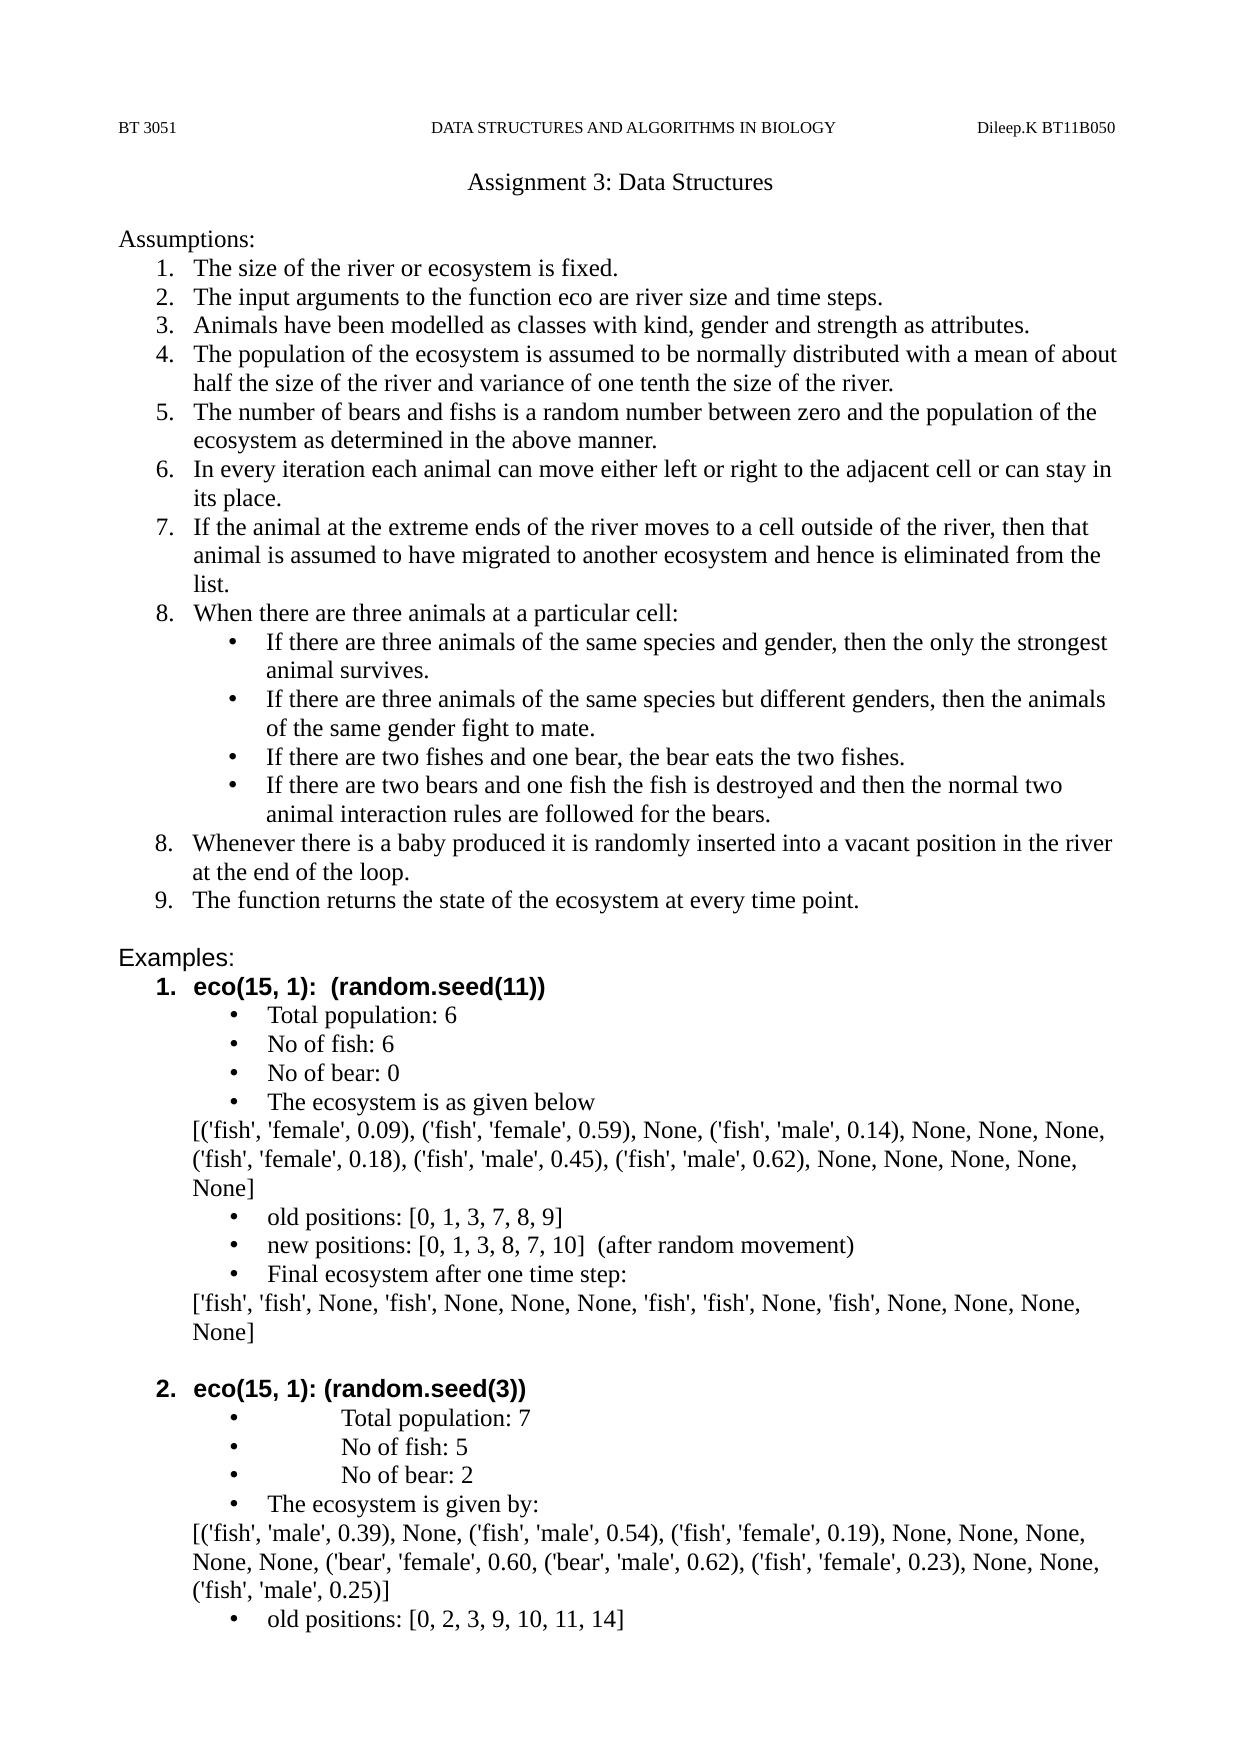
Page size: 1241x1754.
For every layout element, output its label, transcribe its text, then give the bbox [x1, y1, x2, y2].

list No of fish: 6 [229, 1029, 1122, 1058]
list old positions: [0, 2, 3, 9, 10, 11, 14] [229, 1604, 1122, 1633]
list The population of the ecosystem is assumed to be normally distributed with a mean of about half the size of the river and variance of one tenth the size of the river. [156, 339, 1122, 397]
list The ecosystem is given by: [229, 1489, 1122, 1518]
list eco(15, 1): (random.seed(11)) [156, 972, 1122, 1001]
list Final ecosystem after one time step: [229, 1259, 1122, 1288]
text Assignment 3: Data Structures [118, 167, 1122, 196]
list If the animal at the extreme ends of the river moves to a cell outside of the river, then that animal is assumed to have migrated to another ecosystem and hence is eliminated from the list. [156, 512, 1122, 598]
text ['fish', 'fish', None, 'fish', None, None, None, 'fish', 'fish', None, 'fish', None, None, None, None] [192, 1288, 1122, 1346]
text Assumptions: [118, 224, 1122, 253]
text Examples: [118, 943, 1122, 972]
text [('fish', 'male', 0.39), None, ('fish', 'male', 0.54), ('fish', 'female', 0.19), None, None, None, None, None, ('bear', 'female', 0.60, ('bear', 'male', 0.62), ('fish', 'female', 0.23), None, None, ('fish', 'male', 0.25)] [192, 1518, 1122, 1604]
text [('fish', 'female', 0.09), ('fish', 'female', 0.59), None, ('fish', 'male', 0.14), None, None, None, ('fish', 'female', 0.18), ('fish', 'male', 0.45), ('fish', 'male', 0.62), None, None, None, None, None] [192, 1116, 1122, 1202]
list Whenever there is a baby produced it is randomly inserted into a vacant position in the river at the end of the loop. [154, 828, 1122, 886]
list No of fish: 5 [229, 1432, 1122, 1461]
list The input arguments to the function eco are river size and time steps. [156, 282, 1122, 311]
list Total population: 6 [229, 1001, 1122, 1029]
list The function returns the state of the ecosystem at every time point. [154, 886, 1122, 914]
list In every iteration each animal can move either left or right to the adjacent cell or can stay in its place. [156, 454, 1122, 512]
list If there are three animals of the same species and gender, then the only the strongest animal survives. [228, 627, 1122, 684]
list old positions: [0, 1, 3, 7, 8, 9] [229, 1202, 1122, 1231]
list eco(15, 1): (random.seed(3)) [156, 1374, 1122, 1403]
list The number of bears and fishs is a random number between zero and the population of the ecosystem as determined in the above manner. [156, 397, 1122, 454]
list If there are two fishes and one bear, the bear eats the two fishes. [228, 742, 1122, 771]
list If there are two bears and one fish the fish is destroyed and then the normal two animal interaction rules are followed for the bears. [228, 771, 1122, 828]
list No of bear: 0 [229, 1058, 1122, 1087]
list Animals have been modelled as classes with kind, gender and strength as attributes. [156, 311, 1122, 339]
list If there are three animals of the same species but different genders, then the animals of the same gender fight to mate. [228, 684, 1122, 742]
list Total population: 7 [229, 1403, 1122, 1432]
list new positions: [0, 1, 3, 8, 7, 10] (after random movement) [229, 1231, 1122, 1259]
list No of bear: 2 [229, 1461, 1122, 1489]
list The size of the river or ecosystem is fixed. [156, 253, 1122, 282]
list When there are three animals at a particular cell: [156, 598, 1122, 627]
list The ecosystem is as given below [229, 1087, 1122, 1116]
